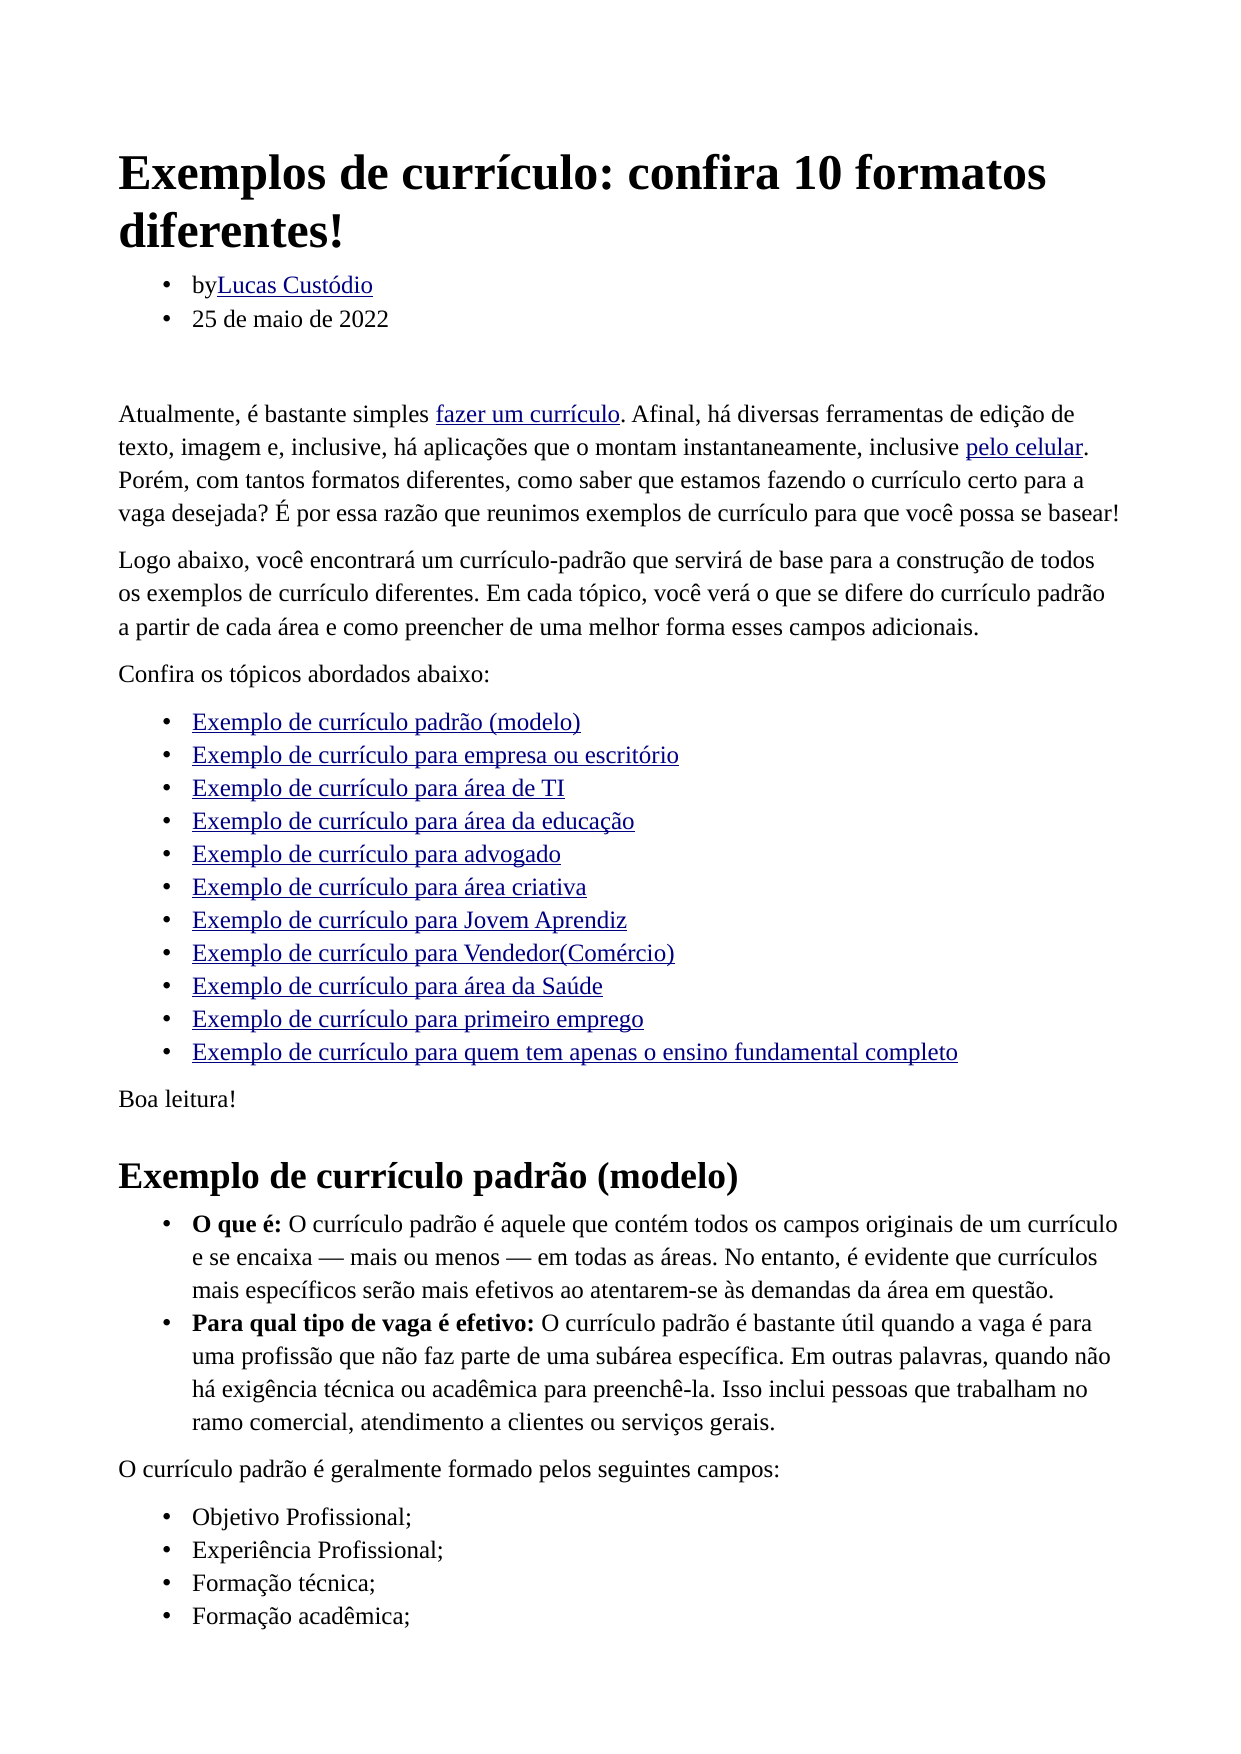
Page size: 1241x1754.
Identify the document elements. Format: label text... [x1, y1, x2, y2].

list Exemplo de currículo para Jovem Aprendiz [162, 905, 1122, 934]
list Exemplo de currículo para área criativa [162, 872, 1122, 901]
list Exemplo de currículo para advogado [162, 839, 1122, 868]
list Exemplo de currículo padrão (modelo) [162, 707, 1122, 736]
text Logo abaixo, você encontrará um currículo-padrão que servirá de base para a construção de todos os exemplos de currículo diferentes. Em cada tópico, você verá o que se difere do currículo padrão a partir de cada área e como preencher de uma melhor forma esses campos adicionais. [118, 546, 1122, 640]
text Boa leitura! [118, 1084, 1122, 1113]
list Exemplo de currículo para área da educação [162, 806, 1122, 834]
text O currículo padrão é geralmente formado pelos seguintes campos: [118, 1454, 1122, 1483]
list Exemplo de currículo para quem tem apenas o ensino fundamental completo [162, 1037, 1122, 1066]
subtitle Exemplos de currículo: confira 10 formatos diferentes! [118, 143, 1122, 258]
list Para qual tipo de vaga é efetivo: O currículo padrão é bastante útil quando a vaga é para uma profissão que não faz parte de uma subárea específica. Em outras palavras, quando não há exigência técnica ou acadêmica para preenchê-la. Isso inclui pessoas que trabalham no ramo comercial, atendimento a clientes ou serviços gerais. [162, 1308, 1122, 1436]
list Exemplo de currículo para Vendedor(Comércio) [162, 938, 1122, 967]
list Experiência Profissional; [162, 1535, 1122, 1564]
text Confira os tópicos abordados abaixo: [118, 659, 1122, 688]
list Exemplo de currículo para área da Saúde [162, 971, 1122, 1000]
list 25 de maio de 2022 [162, 304, 1122, 332]
list Formação acadêmica; [162, 1601, 1122, 1630]
list Formação técnica; [162, 1568, 1122, 1597]
list Exemplo de currículo para área de TI [162, 773, 1122, 802]
list O que é: O currículo padrão é aquele que contém todos os campos originais de um currículo e se encaixa — mais ou menos — em todas as áreas. No entanto, é evidente que currículos mais específicos serão mais efetivos ao atentarem-se às demandas da área em questão. [162, 1209, 1122, 1303]
subtitle Exemplo de currículo padrão (modelo) [118, 1153, 1122, 1196]
list Exemplo de currículo para empresa ou escritório [162, 740, 1122, 768]
text Atualmente, é bastante simples fazer um currículo. Afinal, há diversas ferramentas de edição de texto, imagem e, inclusive, há aplicações que o montam instantaneamente, inclusive pelo celular. Porém, com tantos formatos diferentes, como saber que estamos fazendo o currículo certo para a vaga desejada? É por essa razão que reunimos exemplos de currículo para que você possa se basear! [118, 399, 1122, 527]
list byLucas Custódio [162, 271, 1122, 299]
list Exemplo de currículo para primeiro emprego [162, 1004, 1122, 1033]
list Objetivo Profissional; [162, 1502, 1122, 1531]
